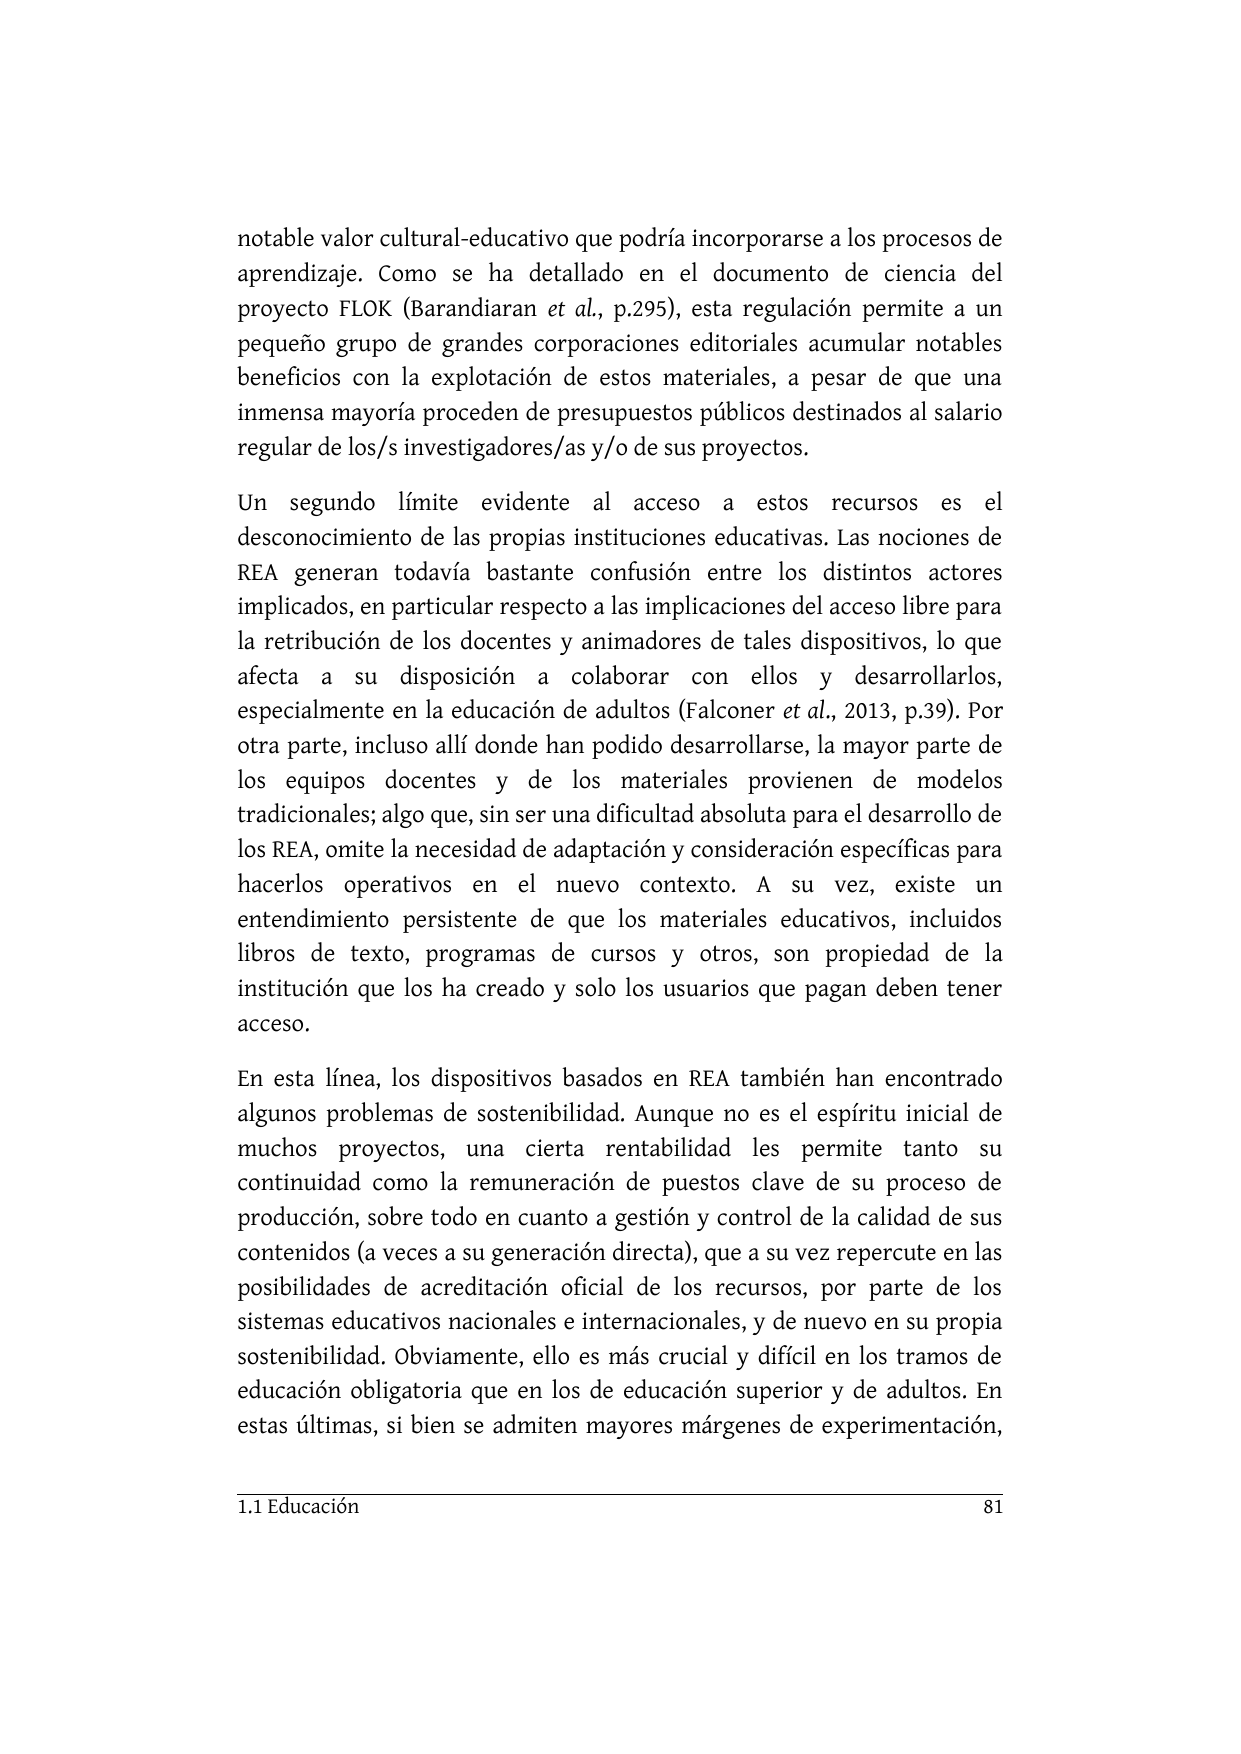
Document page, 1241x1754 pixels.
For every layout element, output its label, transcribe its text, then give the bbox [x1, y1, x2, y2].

text Un segundo límite evidente al acceso a estos recursos es el desconocimiento de las propias instituciones educativas. Las nociones de REA generan todavía bastante confusión entre los distintos actores implicados, en particular respecto a las implicaciones del acceso libre para la retribución de los docentes y animadores de tales dispositivos, lo que afecta a su disposición a colaborar con ellos y desarrollarlos, especialmente en la educación de adultos (Falconer et al., 2013, p.39). Por otra parte, incluso allí donde han podido desarrollarse, la mayor parte de los equipos docentes y de los materiales provienen de modelos tradicionales; algo que, sin ser una dificultad absoluta para el desarrollo de los REA, omite la necesidad de adaptación y consideración específicas para hacerlos operativos en el nuevo contexto. A su vez, existe un entendimiento persistente de que los materiales educativos, incluidos libros de texto, programas de cursos y otros, son propiedad de la institución que los ha creado y solo los usuarios que pagan deben tener acceso. [237, 489, 1003, 1038]
text En esta línea, los dispositivos basados en REA también han encontrado algunos problemas de sostenibilidad. Aunque no es el espíritu inicial de muchos proyectos, una cierta rentabilidad les permite tanto su continuidad como la remuneración de puestos clave de su proceso de producción, sobre todo en cuanto a gestión y control de la calidad de sus contenidos (a veces a su generación directa), que a su vez repercute en las posibilidades de acreditación oficial de los recursos, por parte de los sistemas educativos nacionales e internacionales, y de nuevo en su propia sostenibilidad. Obviamente, ello es más crucial y difícil en los tramos de educación obligatoria que en los de educación superior y de adultos. En estas últimas, si bien se admiten mayores márgenes de experimentación, [237, 1065, 1003, 1441]
text notable valor cultural-educativo que podría incorporarse a los procesos de aprendizaje. Como se ha detallado en el documento de ciencia del proyecto FLOK (Barandiaran et al., p.295), esta regulación permite a un pequeño grupo de grandes corporaciones editoriales acumular notables beneficios con la explotación de estos materiales, a pesar de que una inmensa mayoría proceden de presupuestos públicos destinados al salario regular de los/s investigadores/as y/o de sus proyectos. [237, 225, 1003, 462]
